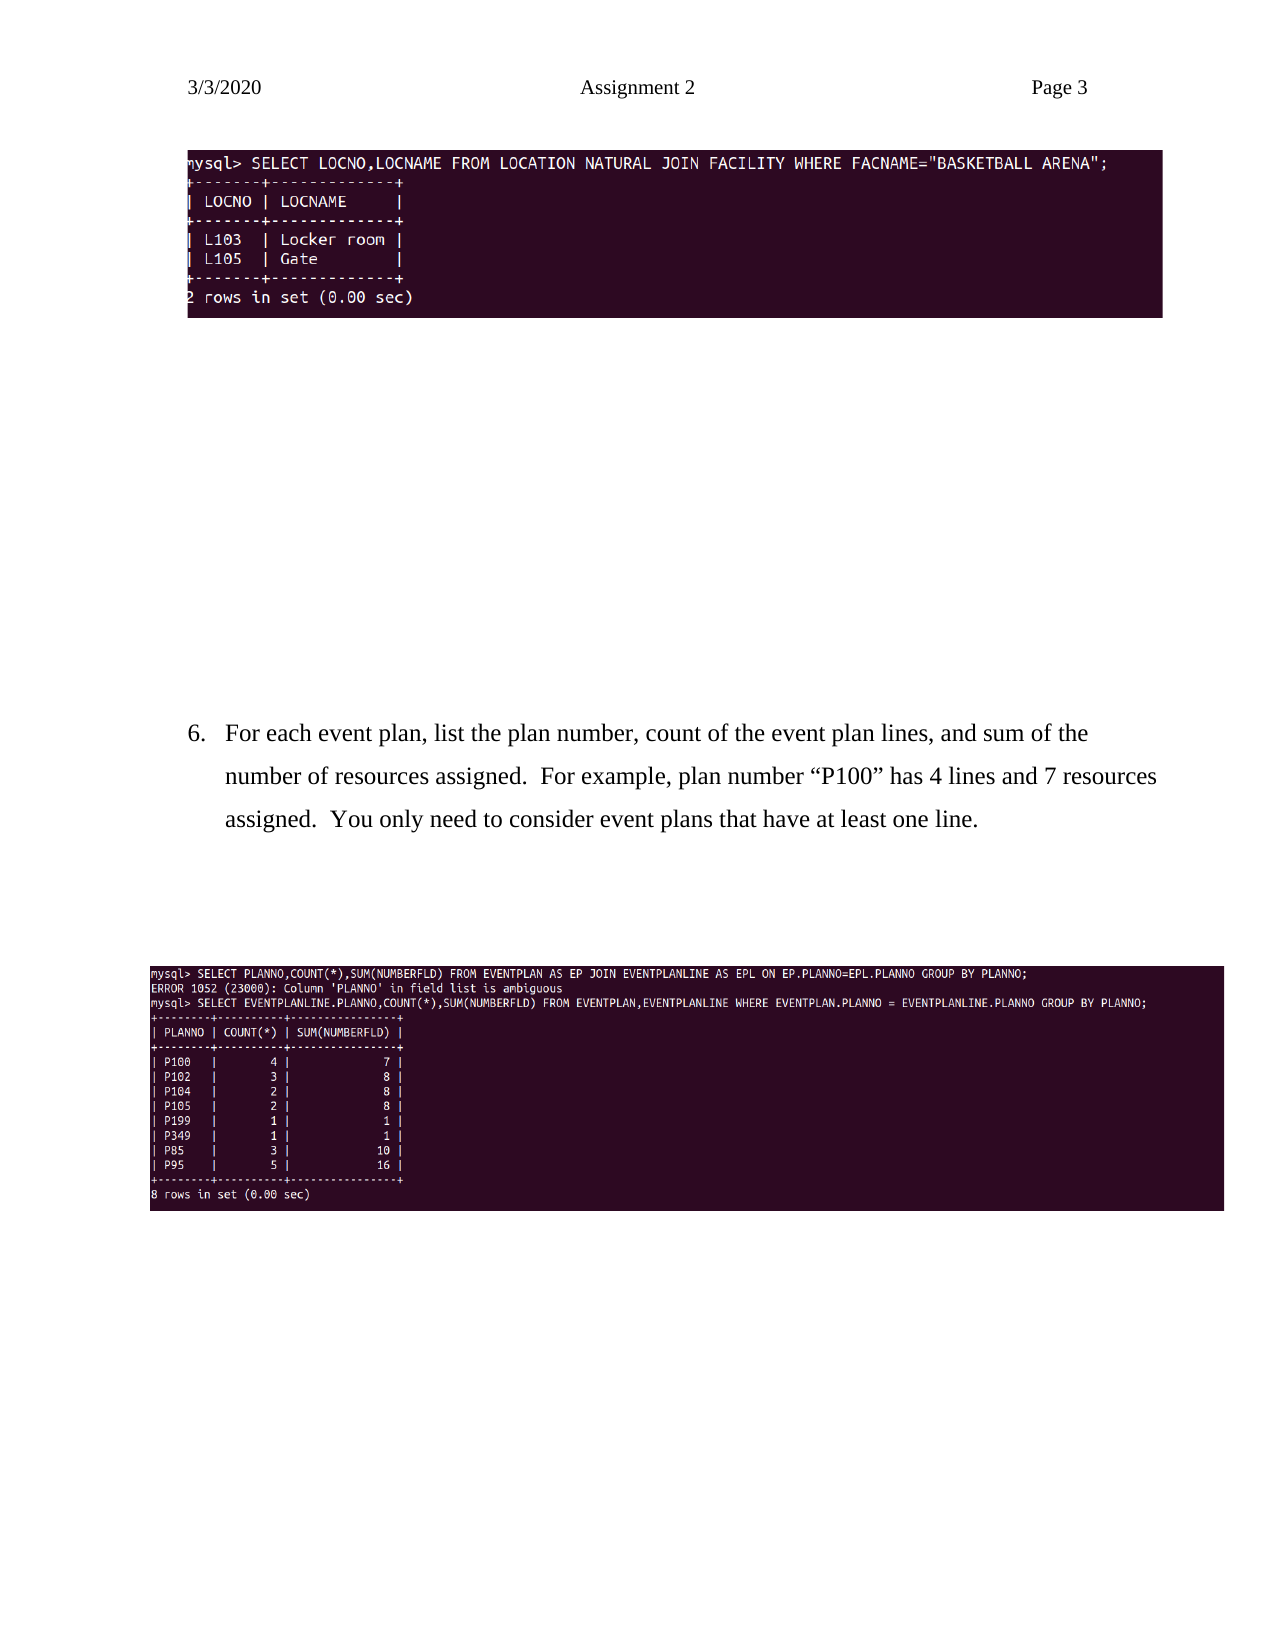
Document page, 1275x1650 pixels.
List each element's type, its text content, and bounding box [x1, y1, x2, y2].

text 6. For each event plan, list the plan number, count of the event plan lines, and sum of the number of resources assigned. For example, plan number “P100” has 4 lines and 7 resources assigned. You only need to consider event plans that have at least one line. [187, 718, 1162, 833]
picture [150, 966, 1225, 1211]
picture [187, 150, 1163, 318]
